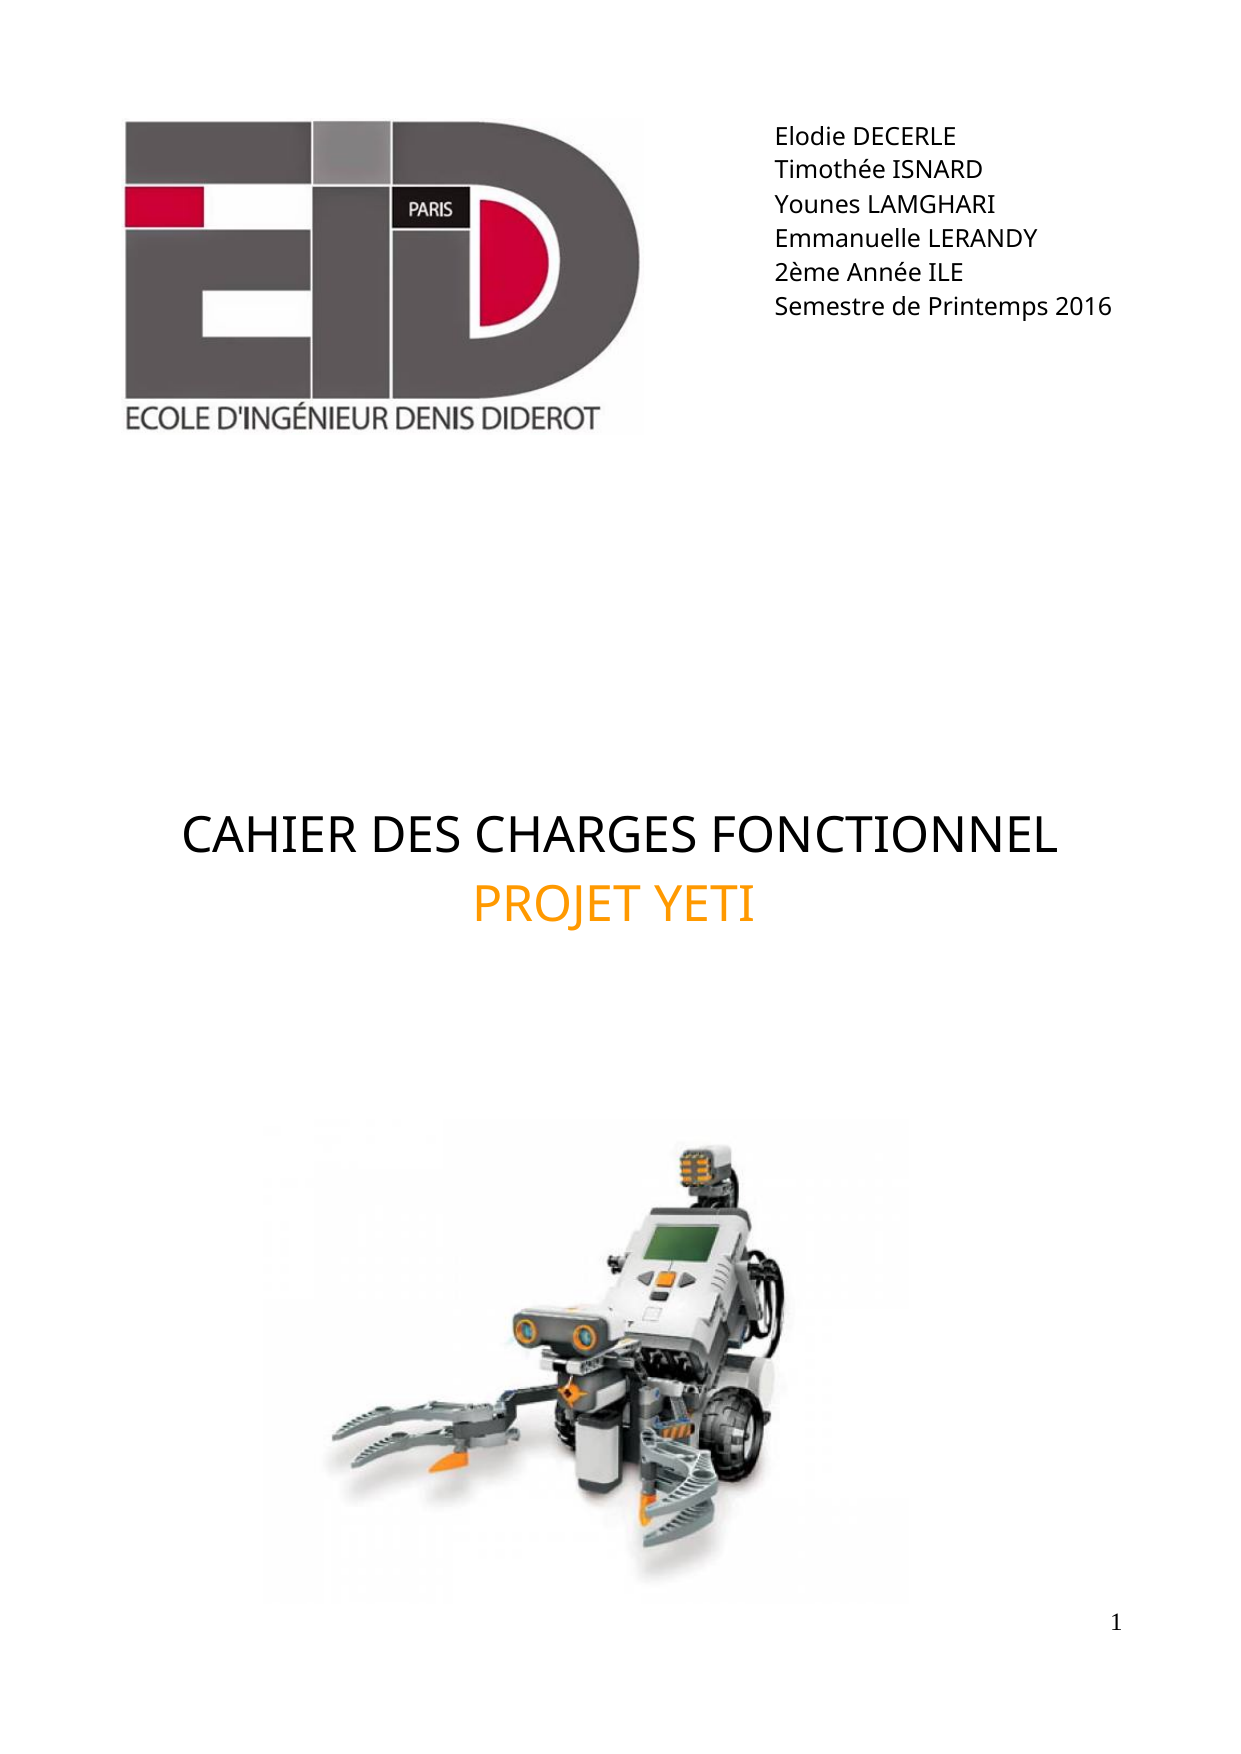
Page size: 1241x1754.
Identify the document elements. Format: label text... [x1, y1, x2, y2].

text Elodie DECERLE [645, 118, 1122, 152]
picture [121, 118, 645, 435]
text Younes LAMGHARI [645, 186, 1122, 220]
picture [263, 1119, 909, 1604]
text Emmanuelle LERANDY [645, 220, 1122, 254]
text Semestre de Printemps 2016 [645, 288, 1122, 322]
text 2ème Année ILE [645, 254, 1122, 288]
text PROJET YETI [118, 867, 1122, 936]
text CAHIER DES CHARGES FONCTIONNEL [118, 799, 1122, 867]
text Timothée ISNARD [645, 152, 1122, 186]
